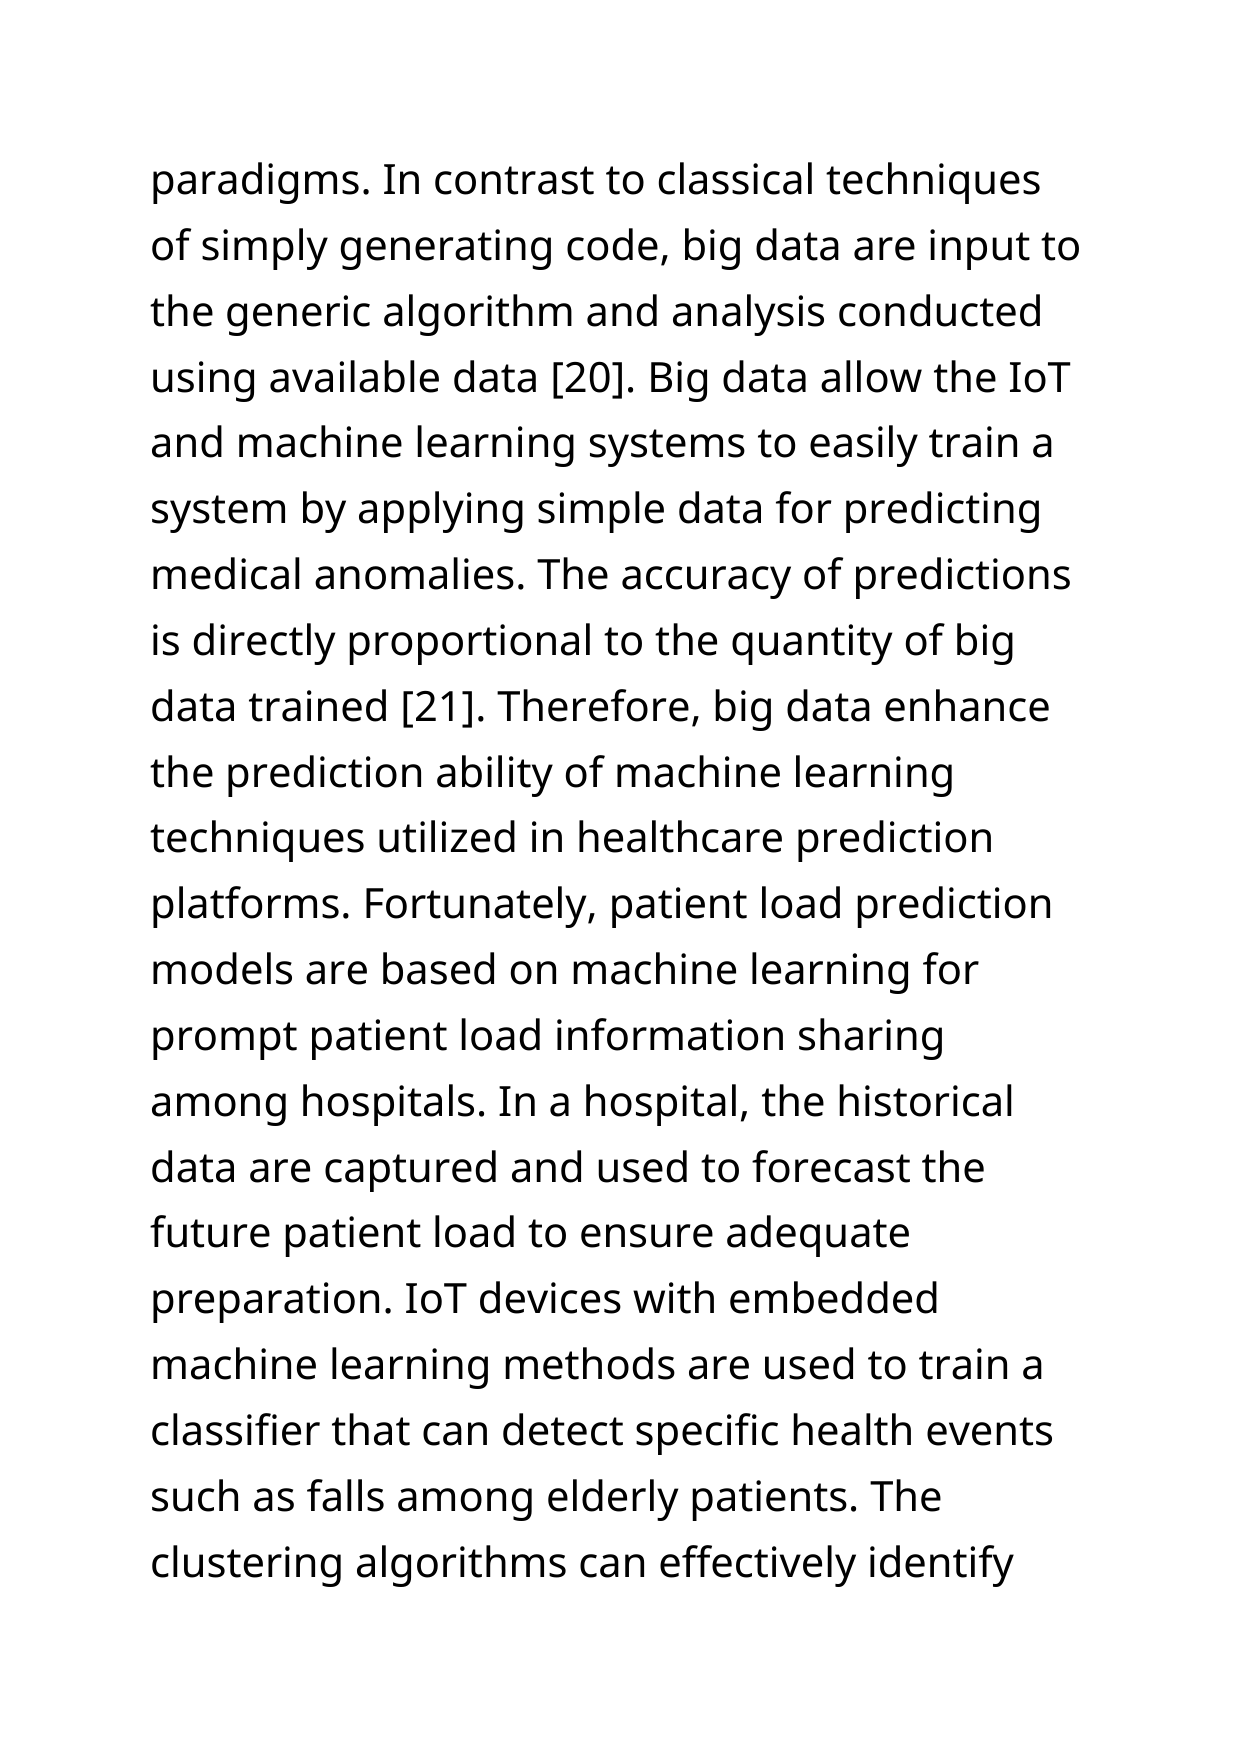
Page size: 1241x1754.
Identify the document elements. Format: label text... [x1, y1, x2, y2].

text paradigms. In contrast to classical techniques of simply generating code, big data are input to the generic algorithm and analysis conducted using available data [20]. Big data allow the IoT and machine learning systems to easily train a system by applying simple data for predicting medical anomalies. The accuracy of predictions is directly proportional to the quantity of big data trained [21]. Therefore, big data enhance the prediction ability of machine learning techniques utilized in healthcare prediction platforms. Fortunately, patient load prediction models are based on machine learning for prompt patient load information sharing among hospitals. In a hospital, the historical data are captured and used to forecast the future patient load to ensure adequate preparation. IoT devices with embedded machine learning methods are used to train a classifier that can detect specific health events such as falls among elderly patients. The clustering algorithms can effectively identify [150, 150, 1090, 1589]
